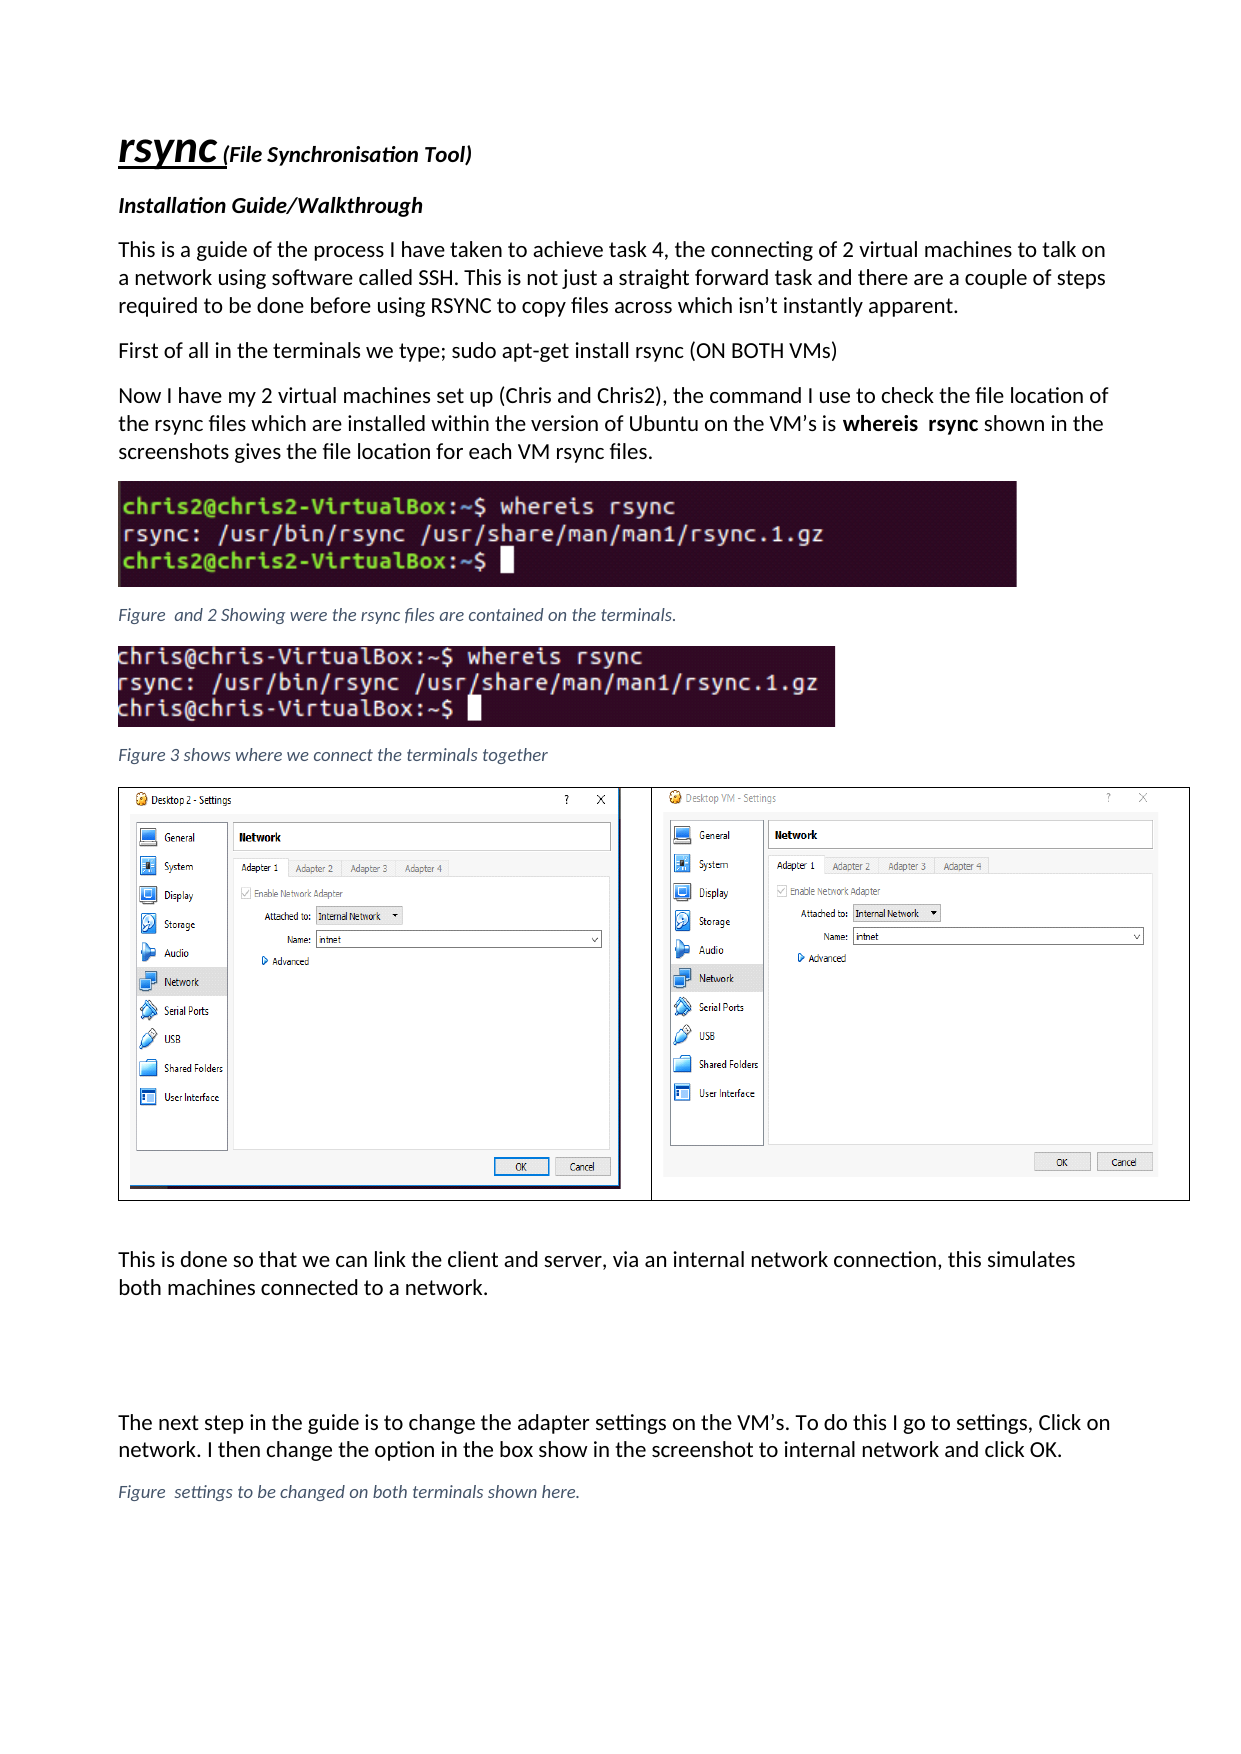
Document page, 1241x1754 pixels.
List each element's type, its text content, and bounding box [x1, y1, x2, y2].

text This is done so that we can link the client and server, via an internal network connection, this simulates both machines connected to a network. [118, 1246, 1122, 1302]
text Installation Guide/Walkthrough [118, 191, 1122, 219]
table_header [119, 788, 651, 1200]
text Figure settings to be changed on both terminals shown here. [118, 1480, 1122, 1503]
text Figure 3 shows where we connect the terminals together [118, 743, 1122, 766]
text This is a guide of the process I have taken to achieve task 4, the connecting of 2 virtual machines to talk on a network using software called SSH. This is not just a straight forward task and there are a couple of steps required to be done before using RSYNC to copy files across which isn’t instantly apparent. [118, 235, 1122, 319]
text The next step in the guide is to change the adapter settings on the VM’s. To do this I go to settings, Click on network. I then change the option in the box show in the screenshot to internal network and click OK. [118, 1408, 1122, 1464]
text Figure and 2 Showing were the rsync files are contained on the terminals. [118, 603, 1122, 626]
text Now I have my 2 virtual machines set up (Chris and Chris2), the command I use to check the file location of the rsync files which are installed within the version of Ubuntu on the VM’s is whereis rsync shown in the screenshots gives the file location for each VM rsync files. [118, 381, 1122, 465]
text First of all in the terminals we type; sudo apt-get install rsync (ON BOTH VMs) [118, 336, 1122, 364]
text rsync (File Synchronisation Tool) [118, 118, 1122, 174]
table_header [652, 788, 1189, 1200]
